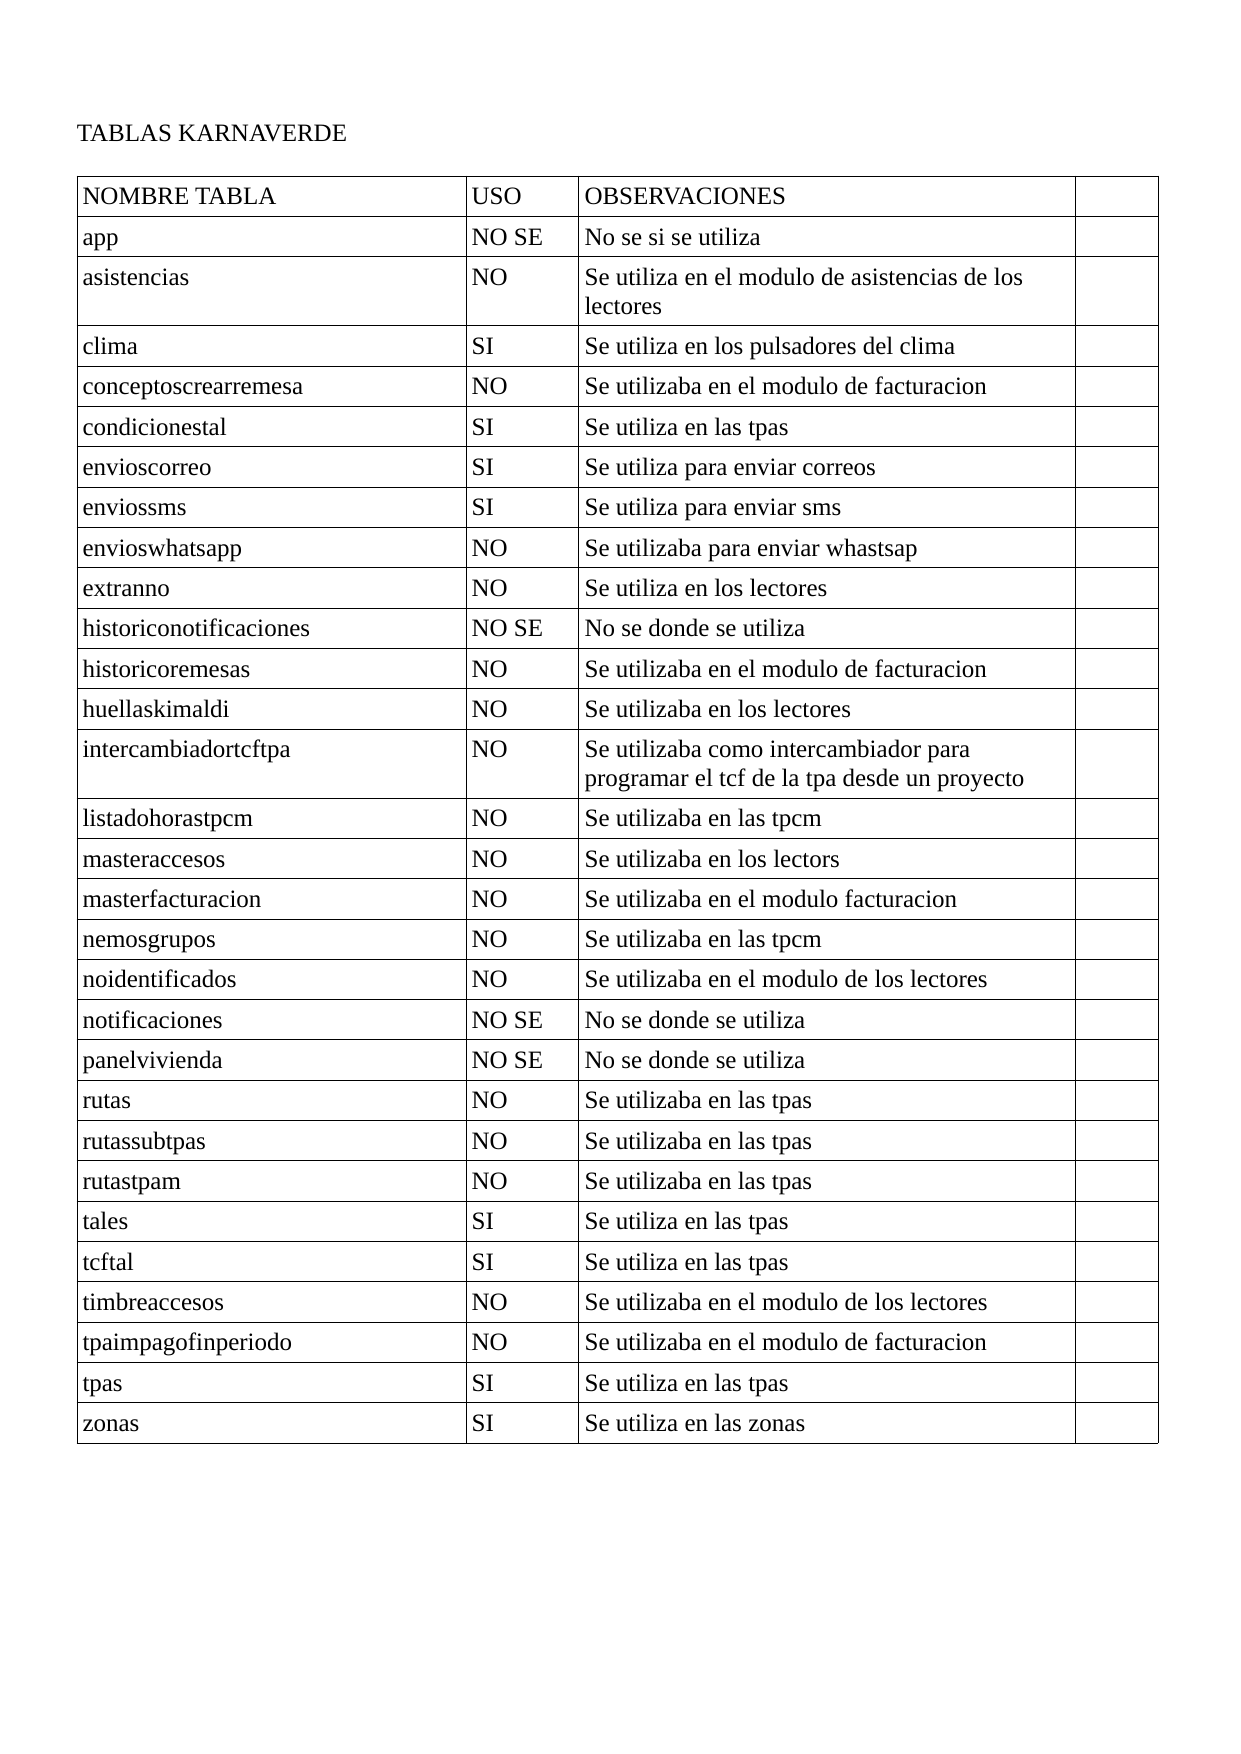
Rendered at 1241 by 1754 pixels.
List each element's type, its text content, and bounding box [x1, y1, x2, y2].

table_cell NO [467, 1282, 578, 1322]
table_cell Se utilizaba en el modulo facturacion [579, 879, 1075, 918]
table_header OBSERVACIONES [579, 177, 1075, 216]
table_cell Se utilizaba para enviar whastsap [579, 528, 1075, 567]
table_cell [1076, 217, 1158, 256]
table_cell clima [78, 326, 466, 366]
table_cell [1076, 879, 1158, 918]
table_cell conceptoscrearremesa [78, 367, 466, 406]
table_cell panelvivienda [78, 1040, 466, 1080]
table_cell historiconotificaciones [78, 609, 466, 648]
table_cell asistencias [78, 257, 466, 325]
table_cell NO [467, 689, 578, 728]
table_cell NO [467, 839, 578, 878]
table_cell [1076, 1081, 1158, 1120]
table_cell Se utiliza en los lectores [579, 568, 1075, 607]
table_cell Se utilizaba en las tpcm [579, 920, 1075, 959]
table_cell [1076, 257, 1158, 325]
table_cell Se utiliza en las tpas [579, 1242, 1075, 1281]
table_cell Se utiliza en las tpas [579, 1202, 1075, 1241]
table_cell [1076, 730, 1158, 797]
table_cell No se donde se utiliza [579, 1040, 1075, 1080]
table_cell [1076, 447, 1158, 487]
table_cell [1076, 609, 1158, 648]
table_cell [1076, 1000, 1158, 1039]
table_cell timbreaccesos [78, 1282, 466, 1322]
table_cell Se utilizaba en las tpas [579, 1121, 1075, 1160]
table_cell SI [467, 488, 578, 527]
table_cell rutastpam [78, 1161, 466, 1201]
table_cell Se utilizaba en el modulo de facturacion [579, 367, 1075, 406]
table_cell huellaskimaldi [78, 689, 466, 728]
table_cell NO [467, 799, 578, 838]
table_cell [1076, 839, 1158, 878]
table_cell tpas [78, 1363, 466, 1402]
table_cell NO [467, 568, 578, 607]
table_cell NO SE [467, 1000, 578, 1039]
table_cell SI [467, 407, 578, 446]
table_cell SI [467, 326, 578, 366]
table_cell [1076, 649, 1158, 688]
table_cell [1076, 568, 1158, 607]
table_cell No se si se utiliza [579, 217, 1075, 256]
table_cell Se utiliza para enviar sms [579, 488, 1075, 527]
table_cell NO SE [467, 217, 578, 256]
table_cell SI [467, 447, 578, 487]
table_cell Se utiliza en las tpas [579, 407, 1075, 446]
table_cell [1076, 326, 1158, 366]
table_cell listadohorastpcm [78, 799, 466, 838]
table_cell [1076, 528, 1158, 567]
table_cell NO SE [467, 609, 578, 648]
table_cell noidentificados [78, 960, 466, 999]
table_cell SI [467, 1363, 578, 1402]
table_cell rutassubtpas [78, 1121, 466, 1160]
table_cell [1076, 1202, 1158, 1241]
table_cell SI [467, 1403, 578, 1442]
table_cell [1076, 1403, 1158, 1442]
table_cell Se utiliza para enviar correos [579, 447, 1075, 487]
table_cell NO [467, 879, 578, 918]
table_cell Se utilizaba en las tpas [579, 1161, 1075, 1201]
table_cell tpaimpagofinperiodo [78, 1323, 466, 1362]
table_cell envioswhatsapp [78, 528, 466, 567]
text TABLAS KARNAVERDE [77, 118, 1181, 147]
table_cell historicoremesas [78, 649, 466, 688]
table_cell tcftal [78, 1242, 466, 1281]
table_cell Se utilizaba en los lectores [579, 689, 1075, 728]
table_cell [1076, 689, 1158, 728]
table_cell Se utilizaba en el modulo de facturacion [579, 649, 1075, 688]
table_cell Se utilizaba en el modulo de facturacion [579, 1323, 1075, 1362]
table_cell [1076, 1161, 1158, 1201]
table_cell No se donde se utiliza [579, 609, 1075, 648]
table_cell Se utilizaba en las tpcm [579, 799, 1075, 838]
table_cell nemosgrupos [78, 920, 466, 959]
table_cell [1076, 1040, 1158, 1080]
table_cell [1076, 799, 1158, 838]
table_cell app [78, 217, 466, 256]
table_cell tales [78, 1202, 466, 1241]
table_cell Se utilizaba en el modulo de los lectores [579, 1282, 1075, 1322]
table_cell Se utilizaba en el modulo de los lectores [579, 960, 1075, 999]
table_header USO [467, 177, 578, 216]
table_cell NO [467, 920, 578, 959]
table_cell [1076, 1282, 1158, 1322]
table_cell masteraccesos [78, 839, 466, 878]
table_cell NO [467, 1121, 578, 1160]
table_cell rutas [78, 1081, 466, 1120]
table_cell NO [467, 1323, 578, 1362]
table_cell masterfacturacion [78, 879, 466, 918]
table_cell NO [467, 730, 578, 797]
table_cell [1076, 1363, 1158, 1402]
table_cell Se utilizaba en los lectors [579, 839, 1075, 878]
table_cell Se utilizaba en las tpas [579, 1081, 1075, 1120]
table_cell NO [467, 1161, 578, 1201]
table_cell NO [467, 367, 578, 406]
table_cell Se utilizaba como intercambiador para programar el tcf de la tpa desde un proyecto [579, 730, 1075, 797]
table_cell [1076, 1121, 1158, 1160]
table_cell [1076, 920, 1158, 959]
table_cell extranno [78, 568, 466, 607]
table_cell No se donde se utiliza [579, 1000, 1075, 1039]
table_cell NO [467, 960, 578, 999]
table_cell [1076, 1323, 1158, 1362]
table_header [1076, 177, 1158, 216]
table_cell envioscorreo [78, 447, 466, 487]
table_cell SI [467, 1202, 578, 1241]
table_cell notificaciones [78, 1000, 466, 1039]
table_cell Se utiliza en las tpas [579, 1363, 1075, 1402]
table_header NOMBRE TABLA [78, 177, 466, 216]
table_cell NO [467, 1081, 578, 1120]
table_cell Se utiliza en el modulo de asistencias de los lectores [579, 257, 1075, 325]
table_cell Se utiliza en las zonas [579, 1403, 1075, 1442]
table_cell [1076, 960, 1158, 999]
table_cell [1076, 1242, 1158, 1281]
table_cell [1076, 407, 1158, 446]
table_cell intercambiadortcftpa [78, 730, 466, 797]
table_cell NO [467, 528, 578, 567]
table_cell NO [467, 257, 578, 325]
table_cell SI [467, 1242, 578, 1281]
table_cell condicionestal [78, 407, 466, 446]
table_cell [1076, 488, 1158, 527]
table_cell NO [467, 649, 578, 688]
table_cell Se utiliza en los pulsadores del clima [579, 326, 1075, 366]
table_cell NO SE [467, 1040, 578, 1080]
table_cell zonas [78, 1403, 466, 1442]
table_cell enviossms [78, 488, 466, 527]
table_cell [1076, 367, 1158, 406]
